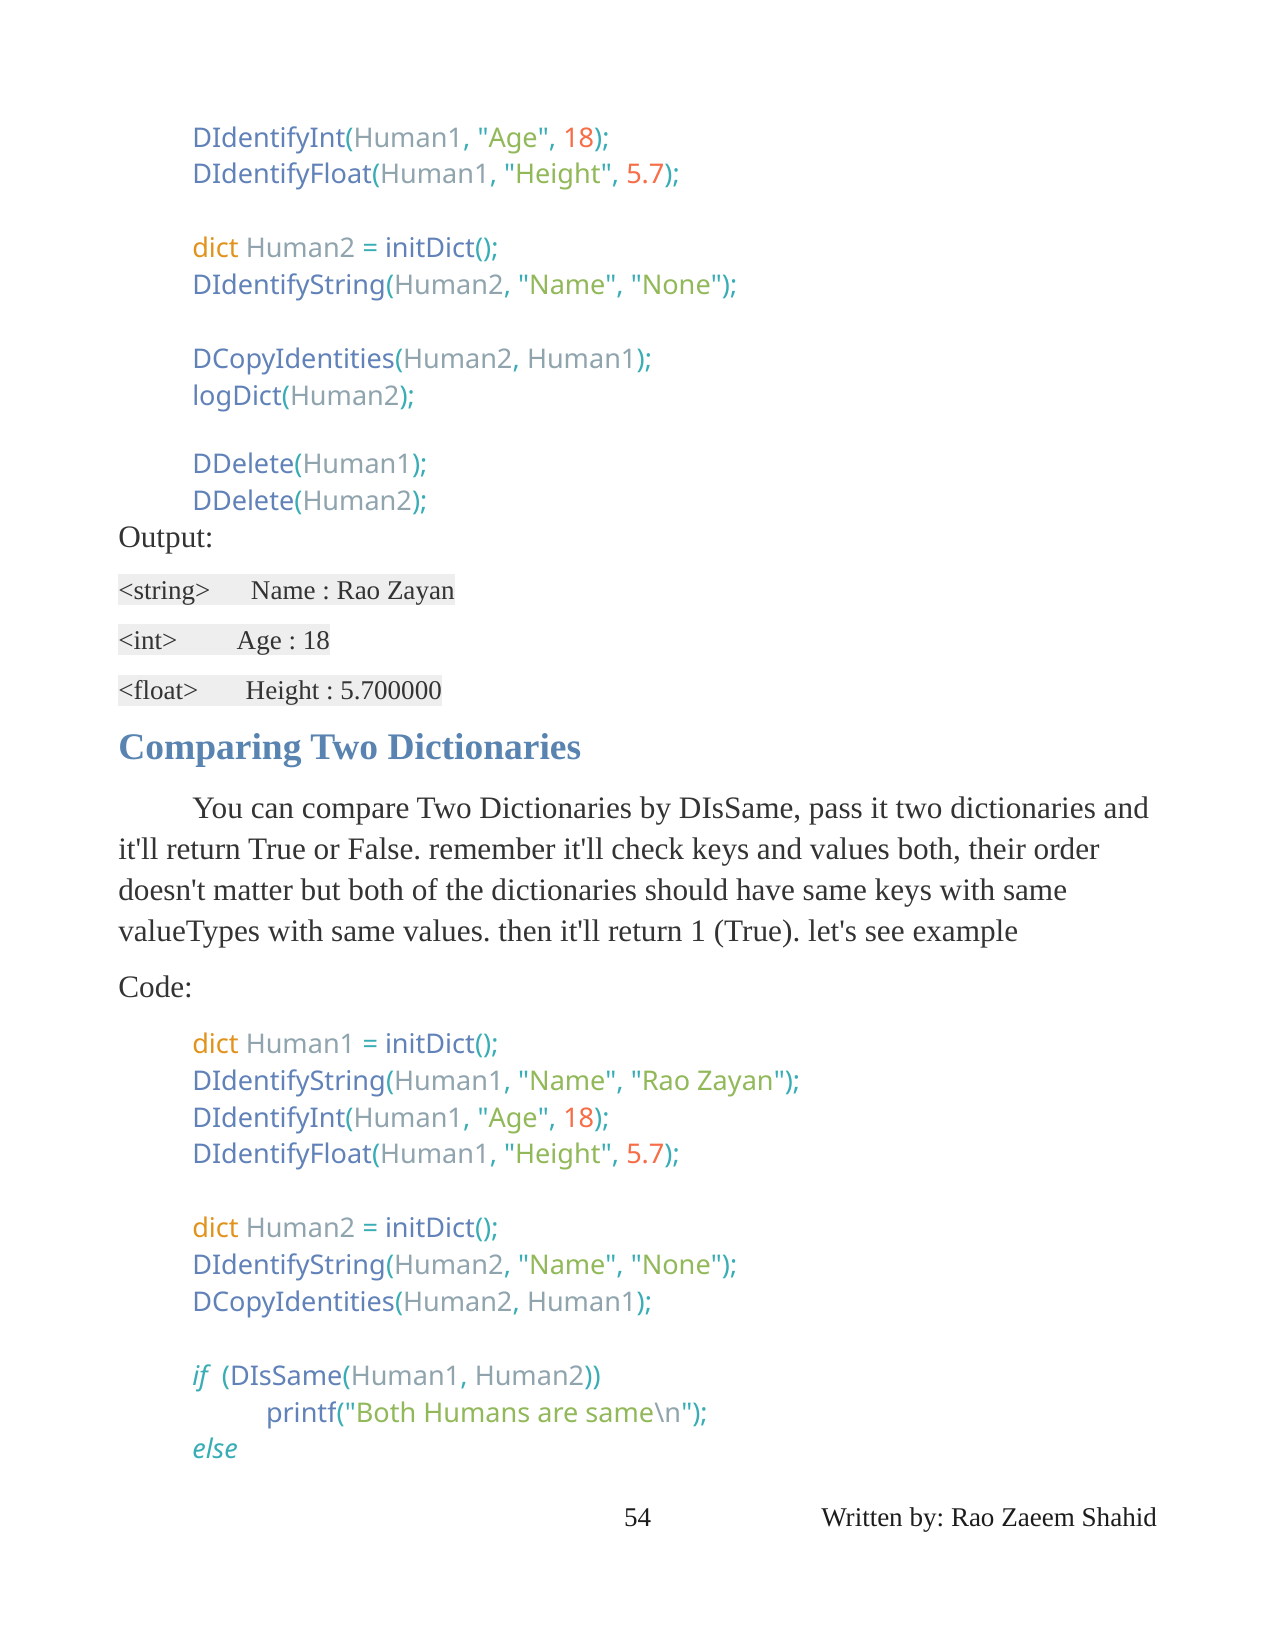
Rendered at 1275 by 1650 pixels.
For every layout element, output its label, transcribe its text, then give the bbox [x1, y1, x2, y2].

text DIdentifyString(Human2, "Name", "None"); [118, 1246, 1157, 1282]
text DIdentifyInt(Human1, "Age", 18); [118, 1098, 1157, 1135]
text DIdentifyString(Human2, "Name", "None"); [118, 266, 1157, 302]
text dict Human2 = initDict(); [118, 229, 1157, 266]
text else [118, 1430, 1157, 1467]
text You can compare Two Dictionaries by DIsSame, pass it two dictionaries and it'll return True or False. remember it'll check keys and values both, their order doesn't matter but both of the dictionaries should have same keys with same valueTypes with same values. then it'll return 1 (True). let's see example [118, 789, 1157, 949]
text Code: [118, 968, 1157, 1004]
text DIdentifyFloat(Human1, "Height", 5.7); [118, 1135, 1157, 1172]
text if (DIsSame(Human1, Human2)) [118, 1356, 1157, 1393]
text DDelete(Human1); [118, 444, 1157, 481]
text DCopyIdentities(Human2, Human1); [118, 1282, 1157, 1319]
text Output: [118, 518, 1157, 554]
text DIdentifyInt(Human1, "Age", 18); [118, 118, 1157, 155]
text <float> Height : 5.700000 [118, 674, 1157, 706]
text <int> Age : 18 [118, 624, 1157, 655]
text Comparing Two Dictionaries [118, 725, 1157, 768]
text DIdentifyString(Human1, "Name", "Rao Zayan"); [118, 1061, 1157, 1098]
text DCopyIdentities(Human2, Human1); [118, 339, 1157, 376]
text dict Human2 = initDict(); [118, 1209, 1157, 1246]
text logDict(Human2); [118, 376, 1157, 413]
text printf("Both Humans are same\n"); [118, 1393, 1157, 1430]
text DIdentifyFloat(Human1, "Height", 5.7); [118, 155, 1157, 192]
text <string> Name : Rao Zayan [118, 574, 1157, 605]
text DDelete(Human2); [118, 481, 1157, 518]
text dict Human1 = initDict(); [118, 1024, 1157, 1061]
